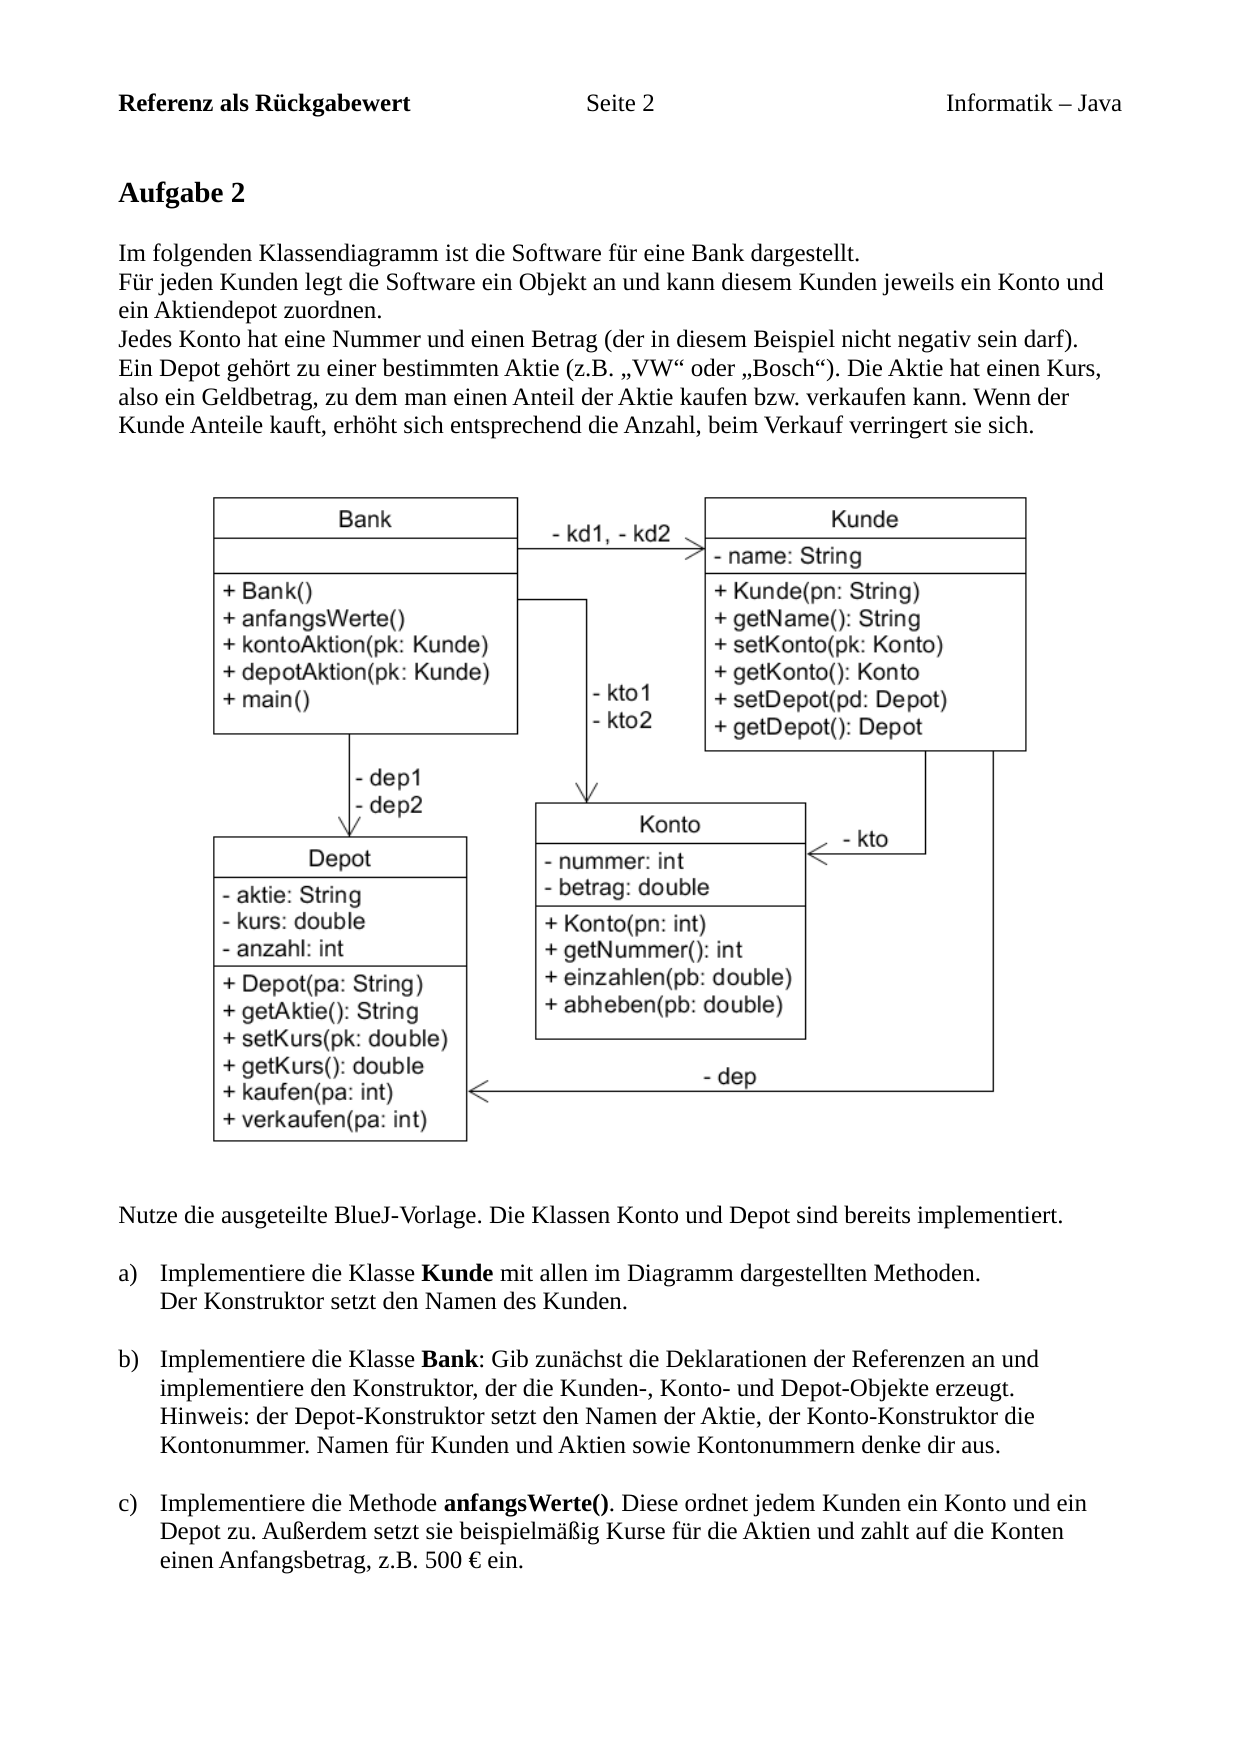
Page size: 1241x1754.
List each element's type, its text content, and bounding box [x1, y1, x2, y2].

list Implementiere die Methode anfangsWerte(). Diese ordnet jedem Kunden ein Konto und ein Depot zu. Außerdem setzt sie beispielmäßig Kurse für die Aktien und zahlt auf die Konten einen Anfangsbetrag, z.B. 500 € ein. [118, 1488, 1122, 1574]
text Für jeden Kunden legt die Software ein Objekt an und kann diesem Kunden jeweils ein Konto und ein Aktiendepot zuordnen. [118, 267, 1122, 324]
text Nutze die ausgeteilte BlueJ-Vorlage. Die Klassen Konto und Depot sind bereits implementiert. [118, 1200, 1122, 1229]
picture [212, 496, 1028, 1143]
list Implementiere die Klasse Kunde mit allen im Diagramm dargestellten Methoden. Der Konstruktor setzt den Namen des Kunden. [118, 1258, 1122, 1315]
text Ein Depot gehört zu einer bestimmten Aktie (z.B. „VW“ oder „Bosch“). Die Aktie hat einen Kurs, also ein Geldbetrag, zu dem man einen Anteil der Aktie kaufen bzw. verkaufen kann. Wenn der Kunde Anteile kauft, erhöht sich entsprechend die Anzahl, beim Verkauf verringert sie sich. [118, 353, 1122, 439]
text Aufgabe 2 [118, 176, 1122, 209]
text Jedes Konto hat eine Nummer und einen Betrag (der in diesem Beispiel nicht negativ sein darf). [118, 324, 1122, 353]
list Implementiere die Klasse Bank: Gib zunächst die Deklarationen der Referenzen an und implementiere den Konstruktor, der die Kunden-, Konto- und Depot-Objekte erzeugt. Hinweis: der Depot-Konstruktor setzt den Namen der Aktie, der Konto-Konstruktor die Kontonummer. Namen für Kunden und Aktien sowie Kontonummern denke dir aus. [118, 1344, 1122, 1459]
text Im folgenden Klassendiagramm ist die Software für eine Bank dargestellt. [118, 238, 1122, 267]
